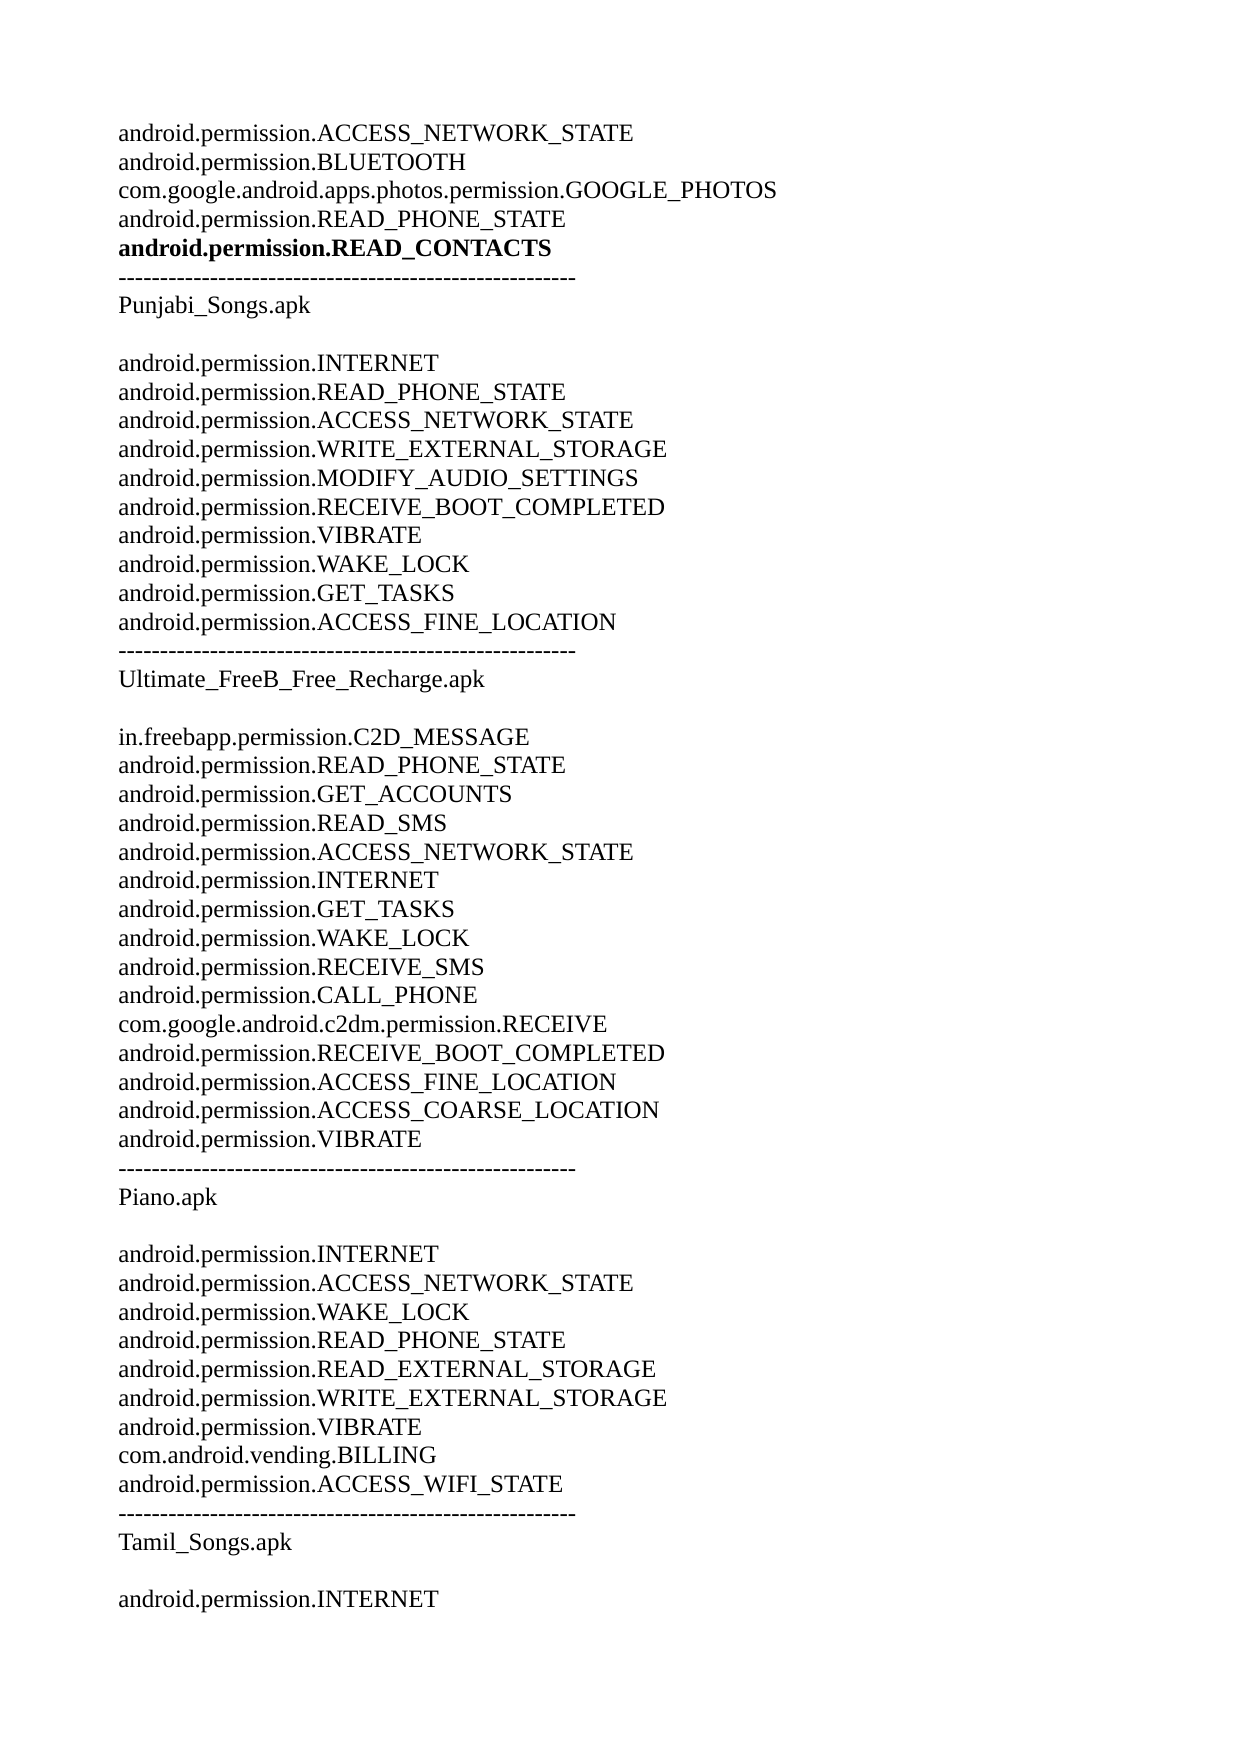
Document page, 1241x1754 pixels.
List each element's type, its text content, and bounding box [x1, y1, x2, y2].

text android.permission.VIBRATE [118, 521, 1122, 549]
text android.permission.READ_EXTERNAL_STORAGE [118, 1354, 1122, 1383]
text android.permission.RECEIVE_SMS [118, 952, 1122, 981]
text android.permission.ACCESS_NETWORK_STATE [118, 837, 1122, 866]
text android.permission.VIBRATE [118, 1412, 1122, 1441]
text android.permission.WAKE_LOCK [118, 549, 1122, 578]
text android.permission.READ_PHONE_STATE [118, 377, 1122, 406]
text android.permission.WAKE_LOCK [118, 1297, 1122, 1326]
text android.permission.GET_TASKS [118, 578, 1122, 607]
text ------------------------------------------------------- [118, 1153, 1122, 1182]
text android.permission.READ_PHONE_STATE [118, 751, 1122, 779]
text android.permission.BLUETOOTH [118, 147, 1122, 176]
text android.permission.ACCESS_WIFI_STATE [118, 1469, 1122, 1498]
text android.permission.GET_ACCOUNTS [118, 779, 1122, 808]
text in.freebapp.permission.C2D_MESSAGE [118, 722, 1122, 751]
text android.permission.READ_SMS [118, 808, 1122, 837]
text Tamil_Songs.apk [118, 1527, 1122, 1556]
text android.permission.RECEIVE_BOOT_COMPLETED [118, 1038, 1122, 1067]
text android.permission.ACCESS_NETWORK_STATE [118, 406, 1122, 434]
text Ultimate_FreeB_Free_Recharge.apk [118, 664, 1122, 693]
text android.permission.RECEIVE_BOOT_COMPLETED [118, 492, 1122, 521]
text android.permission.READ_CONTACTS [118, 233, 1122, 262]
text android.permission.WAKE_LOCK [118, 923, 1122, 952]
text android.permission.WRITE_EXTERNAL_STORAGE [118, 434, 1122, 463]
text Punjabi_Songs.apk [118, 291, 1122, 319]
text android.permission.VIBRATE [118, 1124, 1122, 1153]
text com.google.android.apps.photos.permission.GOOGLE_PHOTOS [118, 176, 1122, 204]
text com.android.vending.BILLING [118, 1441, 1122, 1469]
text android.permission.ACCESS_NETWORK_STATE [118, 1268, 1122, 1297]
text ------------------------------------------------------- [118, 636, 1122, 664]
text android.permission.INTERNET [118, 1239, 1122, 1268]
text android.permission.READ_PHONE_STATE [118, 1326, 1122, 1354]
text android.permission.ACCESS_NETWORK_STATE [118, 118, 1122, 147]
text android.permission.ACCESS_FINE_LOCATION [118, 607, 1122, 636]
text Piano.apk [118, 1182, 1122, 1211]
text com.google.android.c2dm.permission.RECEIVE [118, 1009, 1122, 1038]
text android.permission.INTERNET [118, 866, 1122, 894]
text android.permission.ACCESS_FINE_LOCATION [118, 1067, 1122, 1096]
text android.permission.INTERNET [118, 1584, 1122, 1613]
text android.permission.INTERNET [118, 348, 1122, 377]
text android.permission.GET_TASKS [118, 894, 1122, 923]
text ------------------------------------------------------- [118, 1498, 1122, 1527]
text android.permission.WRITE_EXTERNAL_STORAGE [118, 1383, 1122, 1412]
text android.permission.MODIFY_AUDIO_SETTINGS [118, 463, 1122, 492]
text android.permission.READ_PHONE_STATE [118, 204, 1122, 233]
text ------------------------------------------------------- [118, 262, 1122, 291]
text android.permission.CALL_PHONE [118, 981, 1122, 1009]
text android.permission.ACCESS_COARSE_LOCATION [118, 1096, 1122, 1124]
